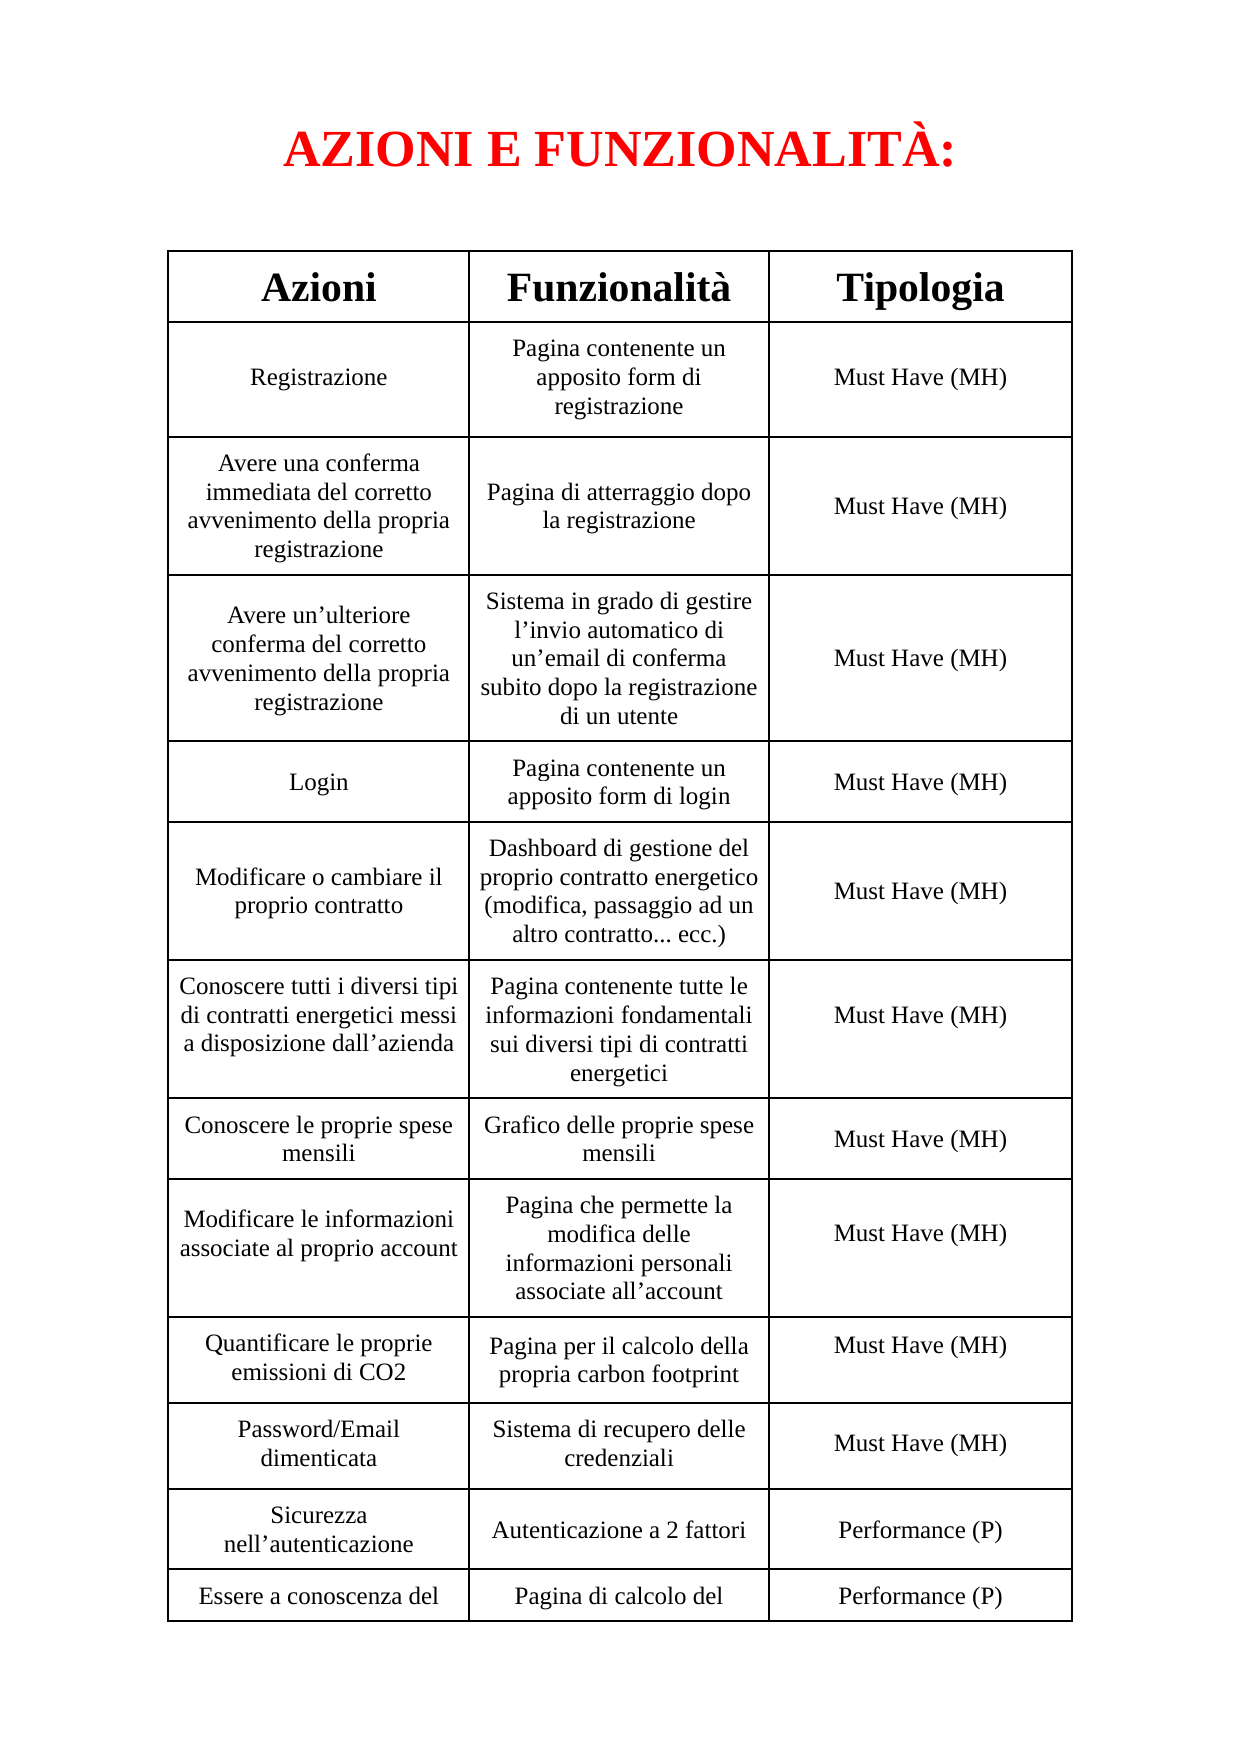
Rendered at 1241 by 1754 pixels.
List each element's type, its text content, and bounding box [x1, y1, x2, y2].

table_cell Registrazione [169, 323, 468, 436]
table_cell Performance (P) [770, 1570, 1071, 1620]
table_cell Pagina per il calcolo della propria carbon footprint [470, 1318, 768, 1402]
table_cell Essere a conoscenza del [169, 1570, 468, 1620]
text AZIONI E FUNZIONALITÀ: [118, 118, 1122, 178]
table_cell Must Have (MH) [770, 576, 1071, 740]
table_cell Pagina che permette la modifica delle informazioni personali associate all’account [470, 1180, 768, 1316]
table_cell Must Have (MH) [770, 1318, 1071, 1402]
table_cell Must Have (MH) [770, 1099, 1071, 1178]
table_cell Pagina contenente un apposito form di registrazione [470, 323, 768, 436]
table_header Funzionalità [470, 252, 768, 321]
table_cell Sicurezza nell’autenticazione [169, 1490, 468, 1568]
table_cell Must Have (MH) [770, 438, 1071, 573]
table_cell Must Have (MH) [770, 961, 1071, 1097]
table_cell Conoscere le proprie spese mensili [169, 1099, 468, 1178]
table_cell Avere un’ulteriore conferma del corretto avvenimento della propria registrazione [169, 576, 468, 740]
table_cell Pagina di atterraggio dopo la registrazione [470, 438, 768, 573]
table_cell Dashboard di gestione del proprio contratto energetico (modifica, passaggio ad un altro contratto... ecc.) [470, 823, 768, 958]
table_cell Password/Email dimenticata [169, 1404, 468, 1488]
table_header Azioni [169, 252, 468, 321]
table_cell Sistema in grado di gestire l’invio automatico di un’email di conferma subito dopo la registrazione di un utente [470, 576, 768, 740]
table_cell Must Have (MH) [770, 1404, 1071, 1488]
table_cell Autenticazione a 2 fattori [470, 1490, 768, 1568]
table_cell Performance (P) [770, 1490, 1071, 1568]
table_cell Must Have (MH) [770, 1180, 1071, 1316]
table_cell Login [169, 742, 468, 821]
table_cell Must Have (MH) [770, 742, 1071, 821]
table_cell Grafico delle proprie spese mensili [470, 1099, 768, 1178]
table_cell Quantificare le proprie emissioni di CO2 [169, 1318, 468, 1402]
table_cell Pagina di calcolo del [470, 1570, 768, 1620]
table_cell Modificare le informazioni associate al proprio account [169, 1180, 468, 1316]
table_cell Must Have (MH) [770, 823, 1071, 958]
table_cell Conoscere tutti i diversi tipi di contratti energetici messi a disposizione dall’azienda [169, 961, 468, 1097]
table_cell Must Have (MH) [770, 323, 1071, 436]
table_cell Pagina contenente tutte le informazioni fondamentali sui diversi tipi di contratti energetici [470, 961, 768, 1097]
table_cell Pagina contenente un apposito form di login [470, 742, 768, 821]
table_cell Modificare o cambiare il proprio contratto [169, 823, 468, 958]
table_header Tipologia [770, 252, 1071, 321]
table_cell Sistema di recupero delle credenziali [470, 1404, 768, 1488]
table_cell Avere una conferma immediata del corretto avvenimento della propria registrazione [169, 438, 468, 573]
